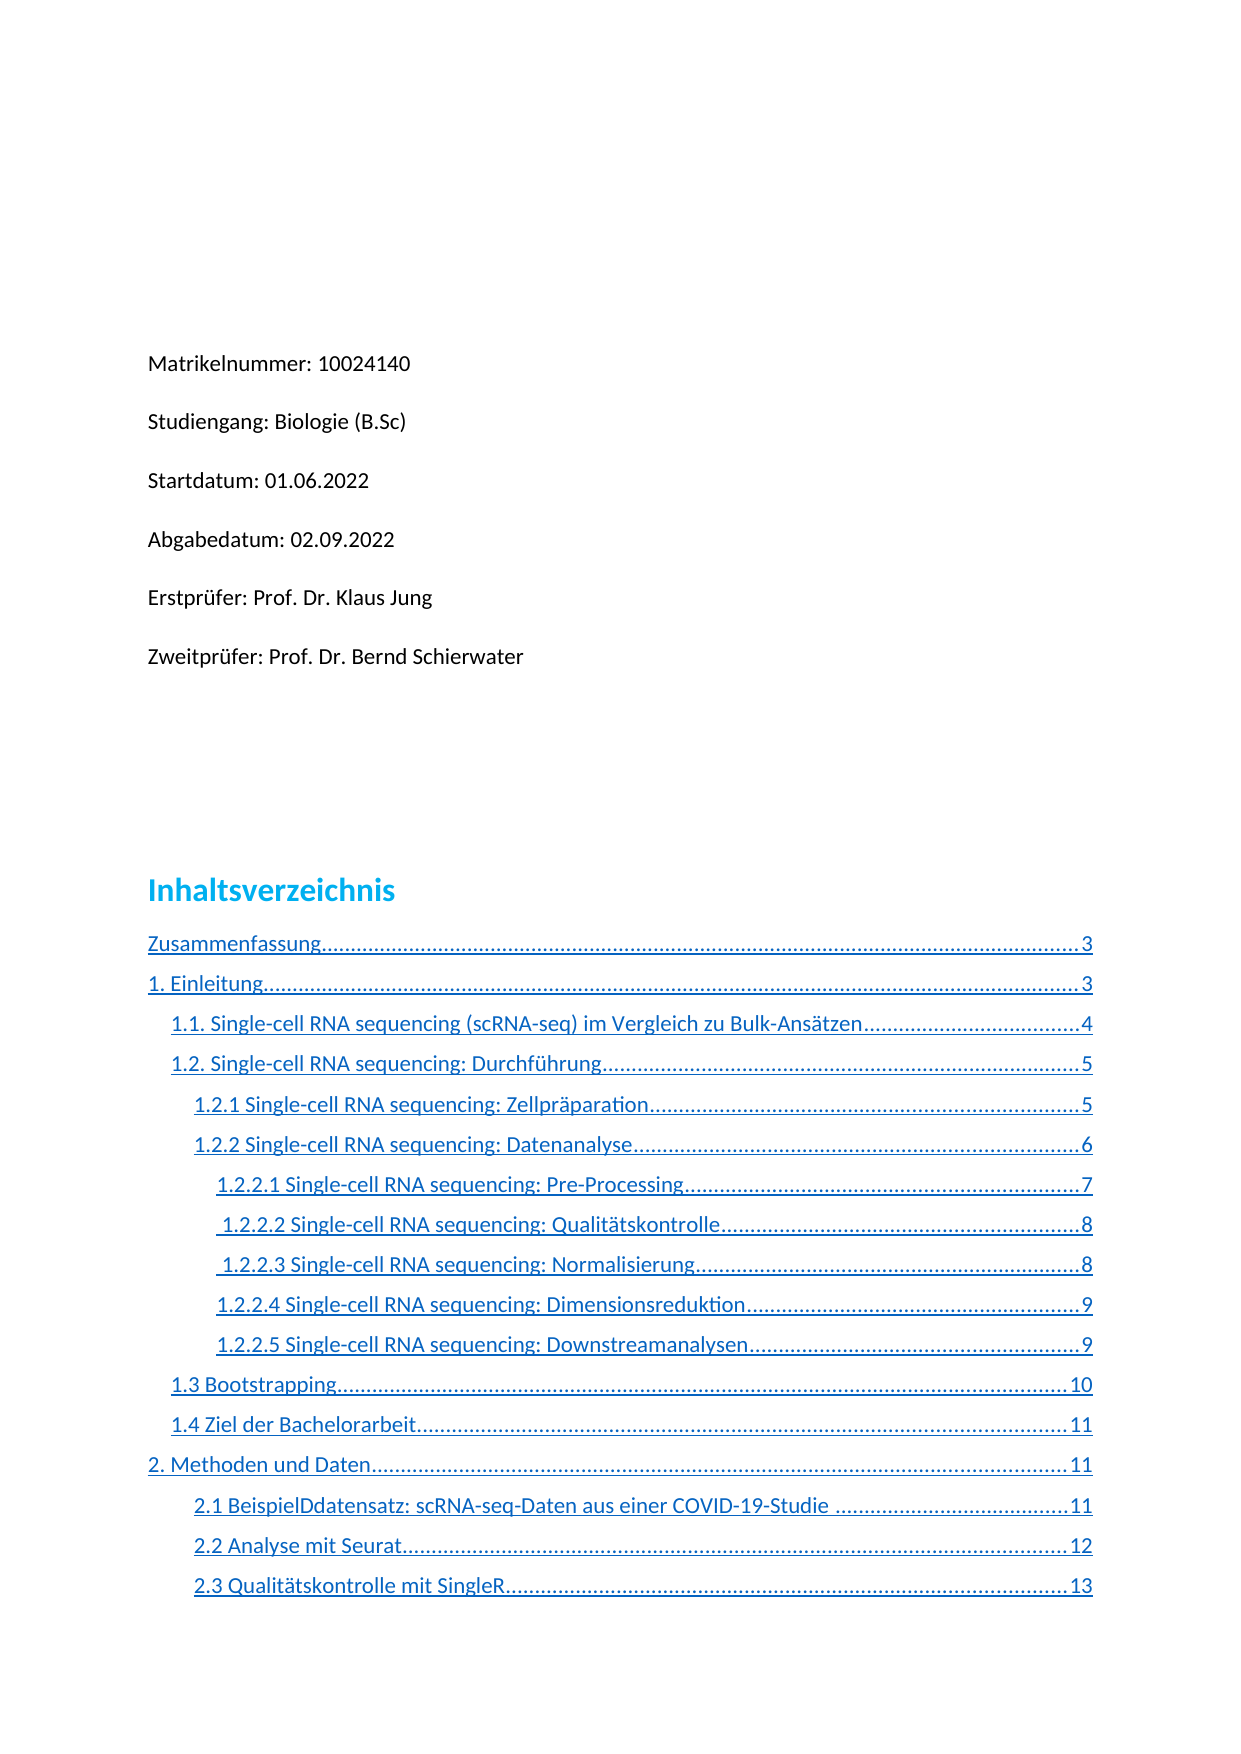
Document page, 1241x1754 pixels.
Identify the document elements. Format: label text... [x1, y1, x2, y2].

text 2.3 Qualitätskontrolle mit SingleR 13 [193, 1571, 1093, 1595]
text 2.2 Analyse mit Seurat 12 [193, 1531, 1093, 1555]
text Startdatum: 01.06.2022 [148, 466, 1093, 494]
text Inhaltsverzeichnis [148, 869, 1093, 910]
text 1.2.2.1 Single-cell RNA sequencing: Pre-Processing 7 [216, 1170, 1093, 1194]
text 2. Methoden und Daten 11 [148, 1451, 1093, 1475]
text 1.3 Bootstrapping 10 [171, 1370, 1093, 1394]
text Zweitprüfer: Prof. Dr. Bernd Schierwater [148, 642, 1093, 670]
text Abgabedatum: 02.09.2022 [148, 525, 1093, 553]
text 1.2.2.3 Single-cell RNA sequencing: Normalisierung 8 [216, 1250, 1093, 1274]
text 2.1 BeispielDdatensatz: scRNA-seq-Daten aus einer COVID-19-Studie 11 [193, 1491, 1093, 1515]
text 1.2. Single-cell RNA sequencing: Durchführung 5 [171, 1049, 1093, 1074]
text 1.1. Single-cell RNA sequencing (scRNA-seq) im Vergleich zu Bulk-Ansätzen 4 [171, 1009, 1093, 1034]
text 1.2.2.5 Single-cell RNA sequencing: Downstreamanalysen 9 [216, 1330, 1093, 1354]
text 1.2.2.2 Single-cell RNA sequencing: Qualitätskontrolle 8 [216, 1210, 1093, 1234]
text 1.2.1 Single-cell RNA sequencing: Zellpräparation 5 [193, 1090, 1093, 1114]
text 1.2.2 Single-cell RNA sequencing: Datenanalyse 6 [193, 1130, 1093, 1154]
text 1. Einleitung 3 [148, 969, 1093, 993]
text Zusammenfassung 3 [148, 929, 1093, 953]
text Matrikelnummer: 10024140 [148, 349, 1093, 377]
text Erstprüfer: Prof. Dr. Klaus Jung [148, 583, 1093, 611]
text Studiengang: Biologie (B.Sc) [148, 407, 1093, 436]
text 1.2.2.4 Single-cell RNA sequencing: Dimensionsreduktion 9 [216, 1290, 1093, 1314]
text 1.4 Ziel der Bachelorarbeit 11 [171, 1411, 1093, 1435]
